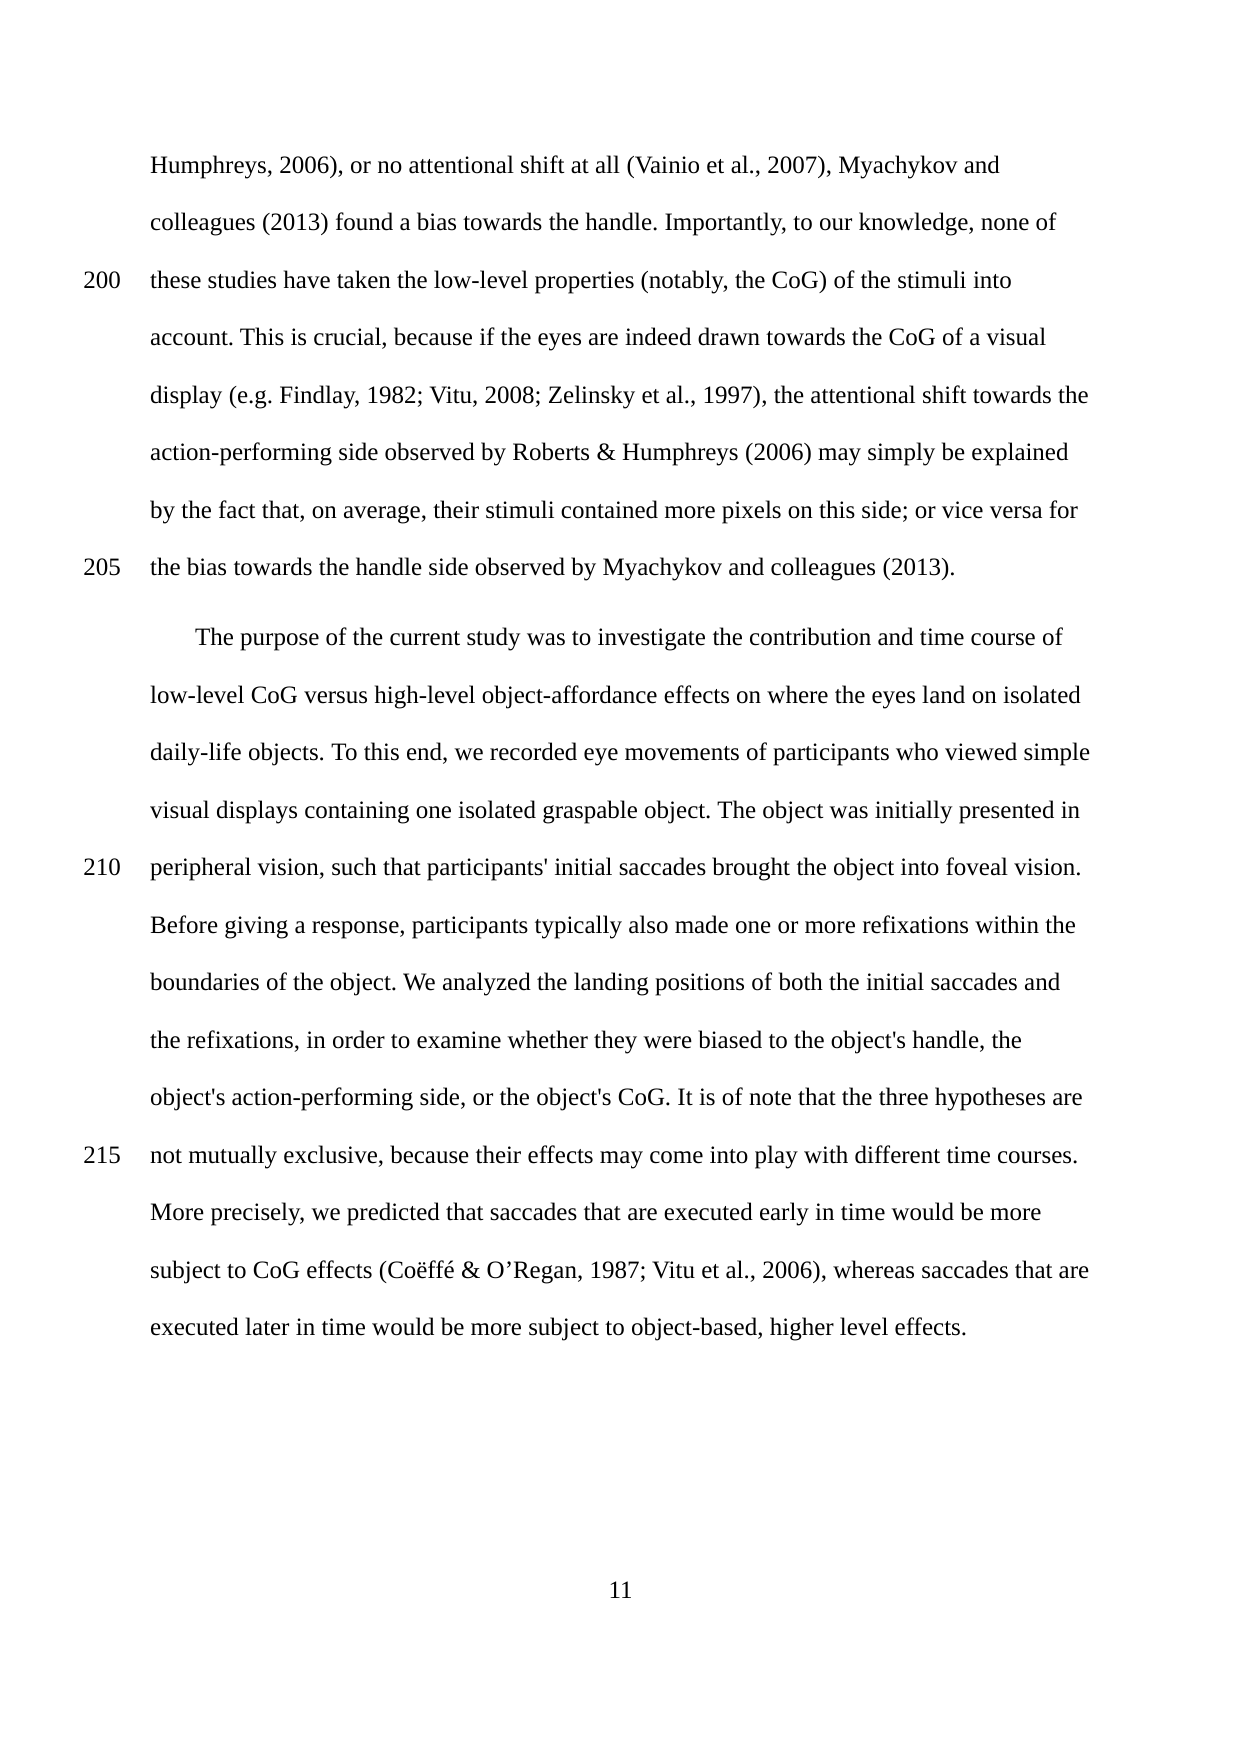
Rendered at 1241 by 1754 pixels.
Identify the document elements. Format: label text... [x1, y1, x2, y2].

text Humphreys, 2006), or no attentional shift at all (Vainio et al., 2007), Myachykov and colleagues (2013) found a bias towards the handle. Importantly, to our knowledge, none of these studies have taken the low-level properties (notably, the CoG) of the stimuli into account. This is crucial, because if the eyes are indeed drawn towards the CoG of a visual display (e.g. Findlay, 1982; Vitu, 2008; Zelinsky et al., 1997), the attentional shift towards the action-performing side observed by Roberts & Humphreys (2006) may simply be explained by the fact that, on average, their stimuli contained more pixels on this side; or vice versa for the bias towards the handle side observed by Myachykov and colleagues (2013). [150, 150, 1091, 581]
text The purpose of the current study was to investigate the contribution and time course of low-level CoG versus high-level object-affordance effects on where the eyes land on isolated daily-life objects. To this end, we recorded eye movements of participants who viewed simple visual displays containing one isolated graspable object. The object was initially presented in peripheral vision, such that participants' initial saccades brought the object into foveal vision. Before giving a response, participants typically also made one or more refixations within the boundaries of the object. We analyzed the landing positions of both the initial saccades and the refixations, in order to examine whether they were biased to the object's handle, the object's action-performing side, or the object's CoG. It is of note that the three hypotheses are not mutually exclusive, because their effects may come into play with different time courses. More precisely, we predicted that saccades that are executed early in time would be more subject to CoG effects (Coëffé & O’Regan, 1987; Vitu et al., 2006), whereas saccades that are executed later in time would be more subject to object-based, higher level effects. [150, 622, 1091, 1341]
